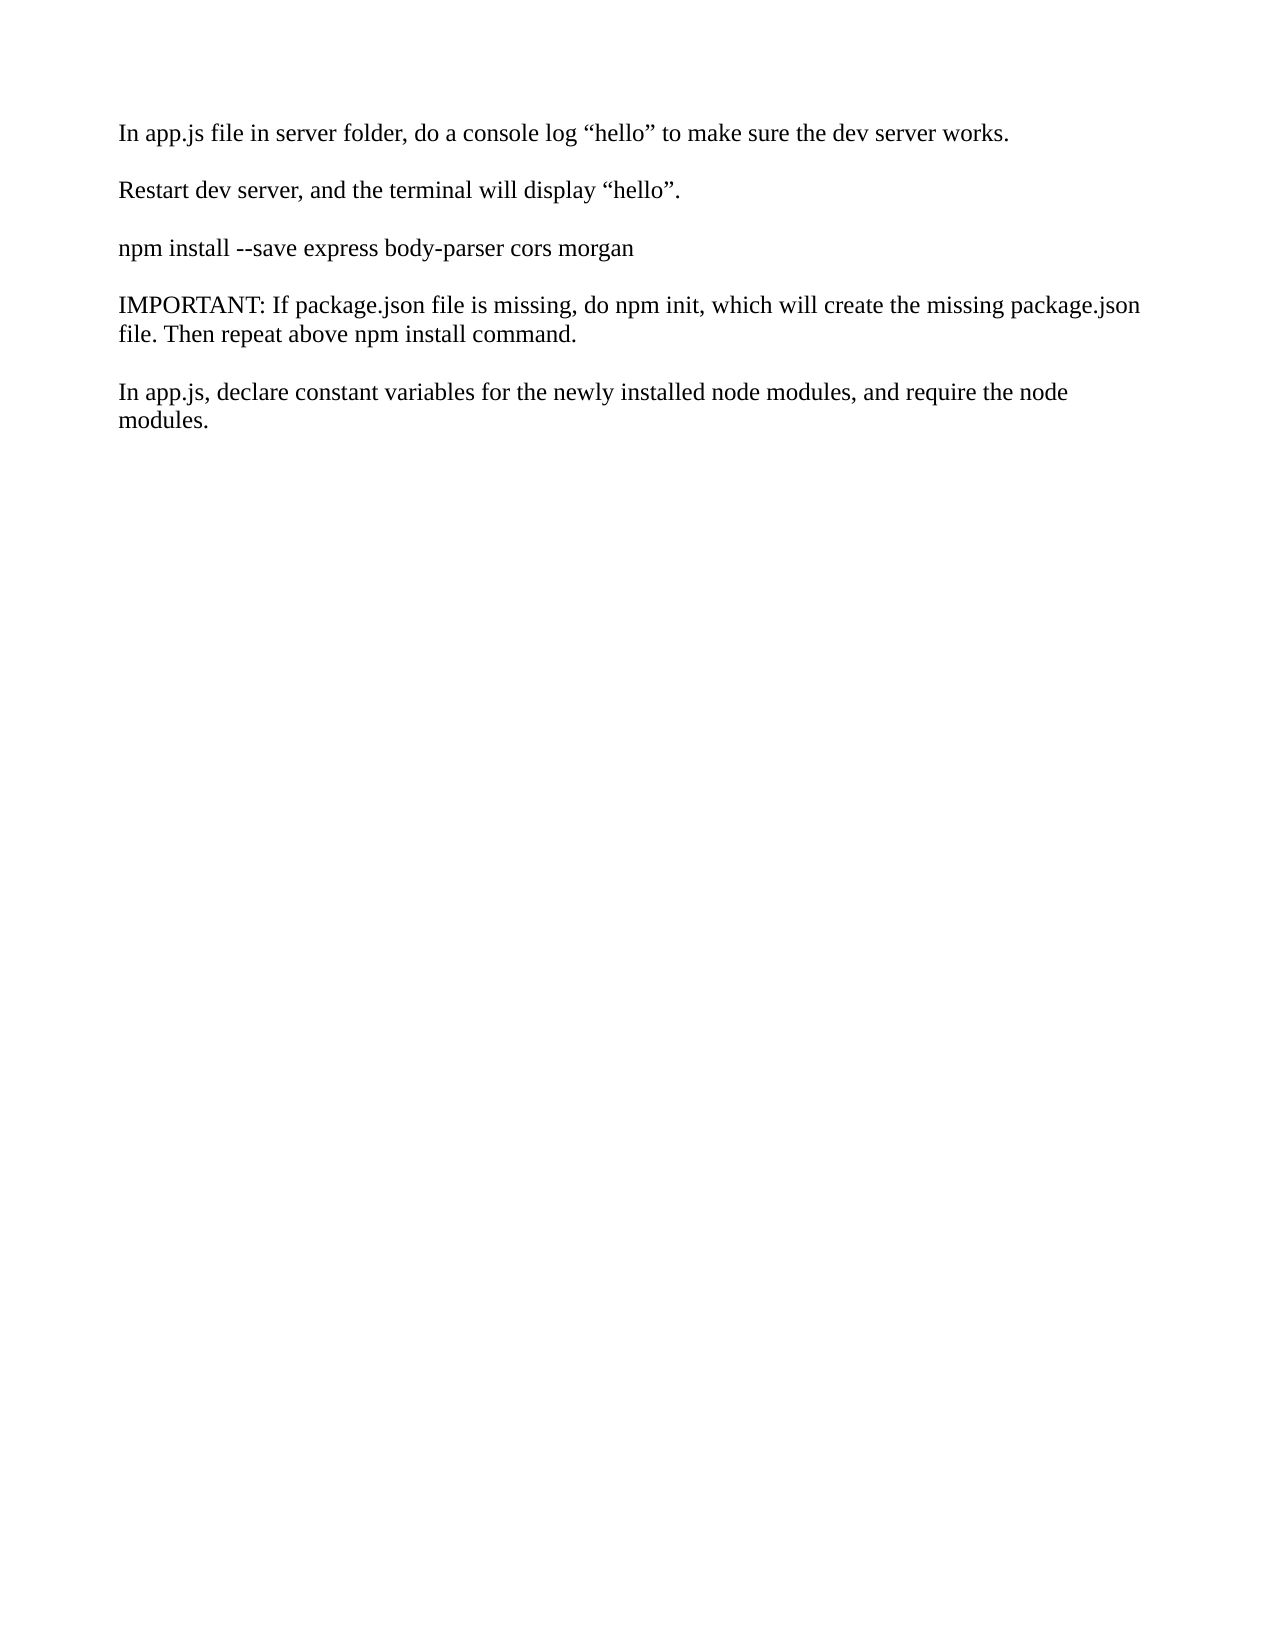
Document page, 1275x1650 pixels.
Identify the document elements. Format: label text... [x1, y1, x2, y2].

text IMPORTANT: If package.json file is missing, do npm init, which will create the missing package.json file. Then repeat above npm install command. [118, 291, 1157, 348]
text In app.js, declare constant variables for the newly installed node modules, and require the node modules. [118, 377, 1157, 434]
text Restart dev server, and the terminal will display “hello”. [118, 176, 1157, 204]
text npm install --save express body-parser cors morgan [118, 233, 1157, 262]
text In app.js file in server folder, do a console log “hello” to make sure the dev server works. [118, 118, 1157, 147]
